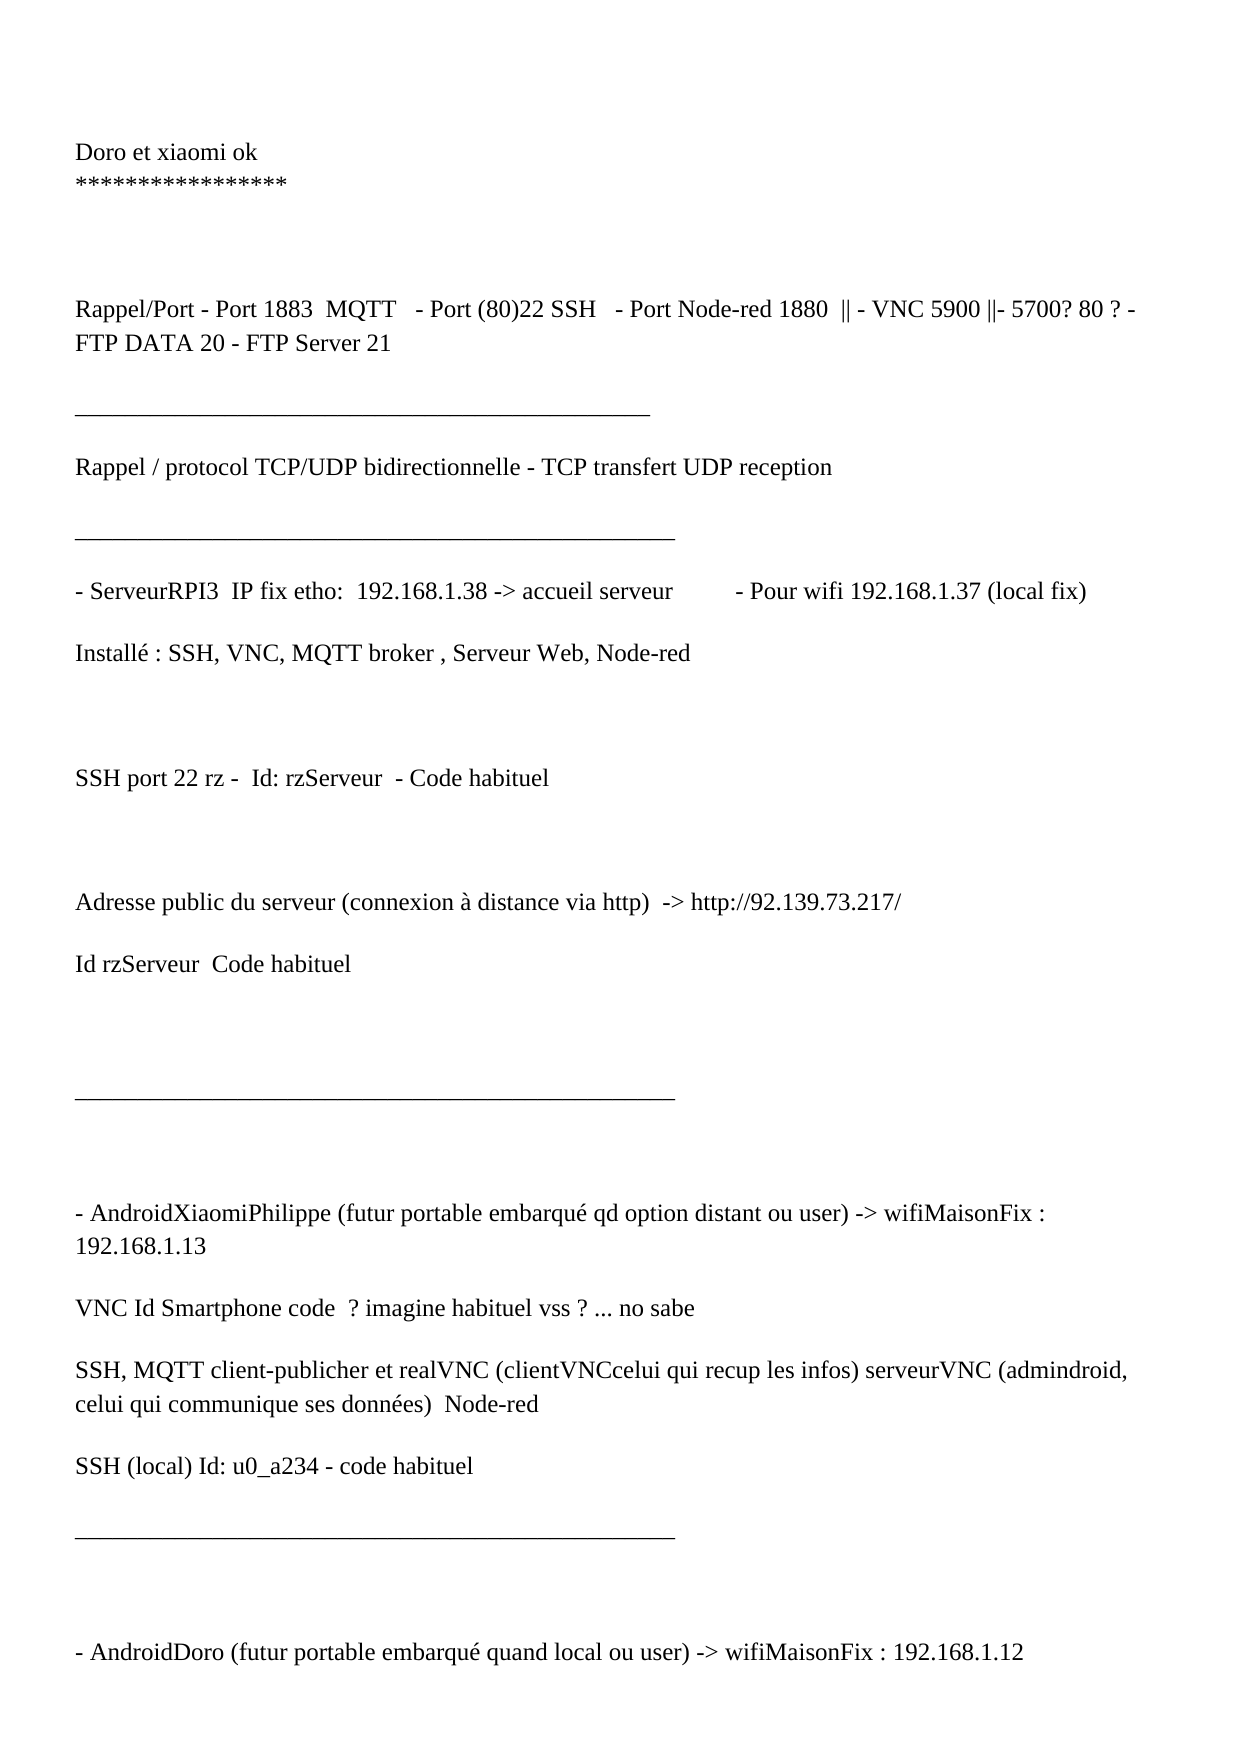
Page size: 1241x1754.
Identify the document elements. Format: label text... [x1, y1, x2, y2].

text SSH, MQTT client-publicher et realVNC (clientVNCcelui qui recup les infos) serveurVNC (admindroid, celui qui communique ses données) Node-red [75, 1356, 1165, 1417]
text ________________________________________________ [75, 1513, 1165, 1542]
text - AndroidDoro (futur portable embarqué quand local ou user) -> wifiMaisonFix : 192.168.1.12 [75, 1637, 1165, 1666]
text Adresse public du serveur (connexion à distance via http) -> http://92.139.73.217/ [75, 887, 1165, 916]
text Installé : SSH, VNC, MQTT broker , Serveur Web, Node-red [75, 638, 1165, 667]
text ________________________________________________ [75, 514, 1165, 543]
text ________________________________________________ [75, 1074, 1165, 1103]
text VNC Id Smartphone code ? imagine habituel vss ? ... no sabe [75, 1293, 1165, 1322]
text Doro et xiaomi ok ***************** [75, 137, 1165, 199]
text - AndroidXiaomiPhilippe (futur portable embarqué qd option distant ou user) -> wifiMaisonFix : 192.168.1.13 [75, 1198, 1165, 1260]
text - ServeurRPI3 IP fix etho: 192.168.1.38 -> accueil serveur - Pour wifi 192.168.1.37 (local fix) [75, 576, 1165, 605]
text SSH port 22 rz - Id: rzServeur - Code habituel [75, 763, 1165, 792]
text Id rzServeur Code habituel [75, 949, 1165, 978]
text Rappel/Port - Port 1883 MQTT - Port (80)22 SSH - Port Node-red 1880 || - VNC 5900 ||- 5700? 80 ? - FTP DATA 20 - FTP Server 21 [75, 294, 1165, 356]
text SSH (local) Id: u0_a234 - code habituel [75, 1451, 1165, 1479]
text Rappel / protocol TCP/UDP bidirectionnelle - TCP transfert UDP reception [75, 452, 1165, 481]
text ______________________________________________ [75, 390, 1165, 418]
